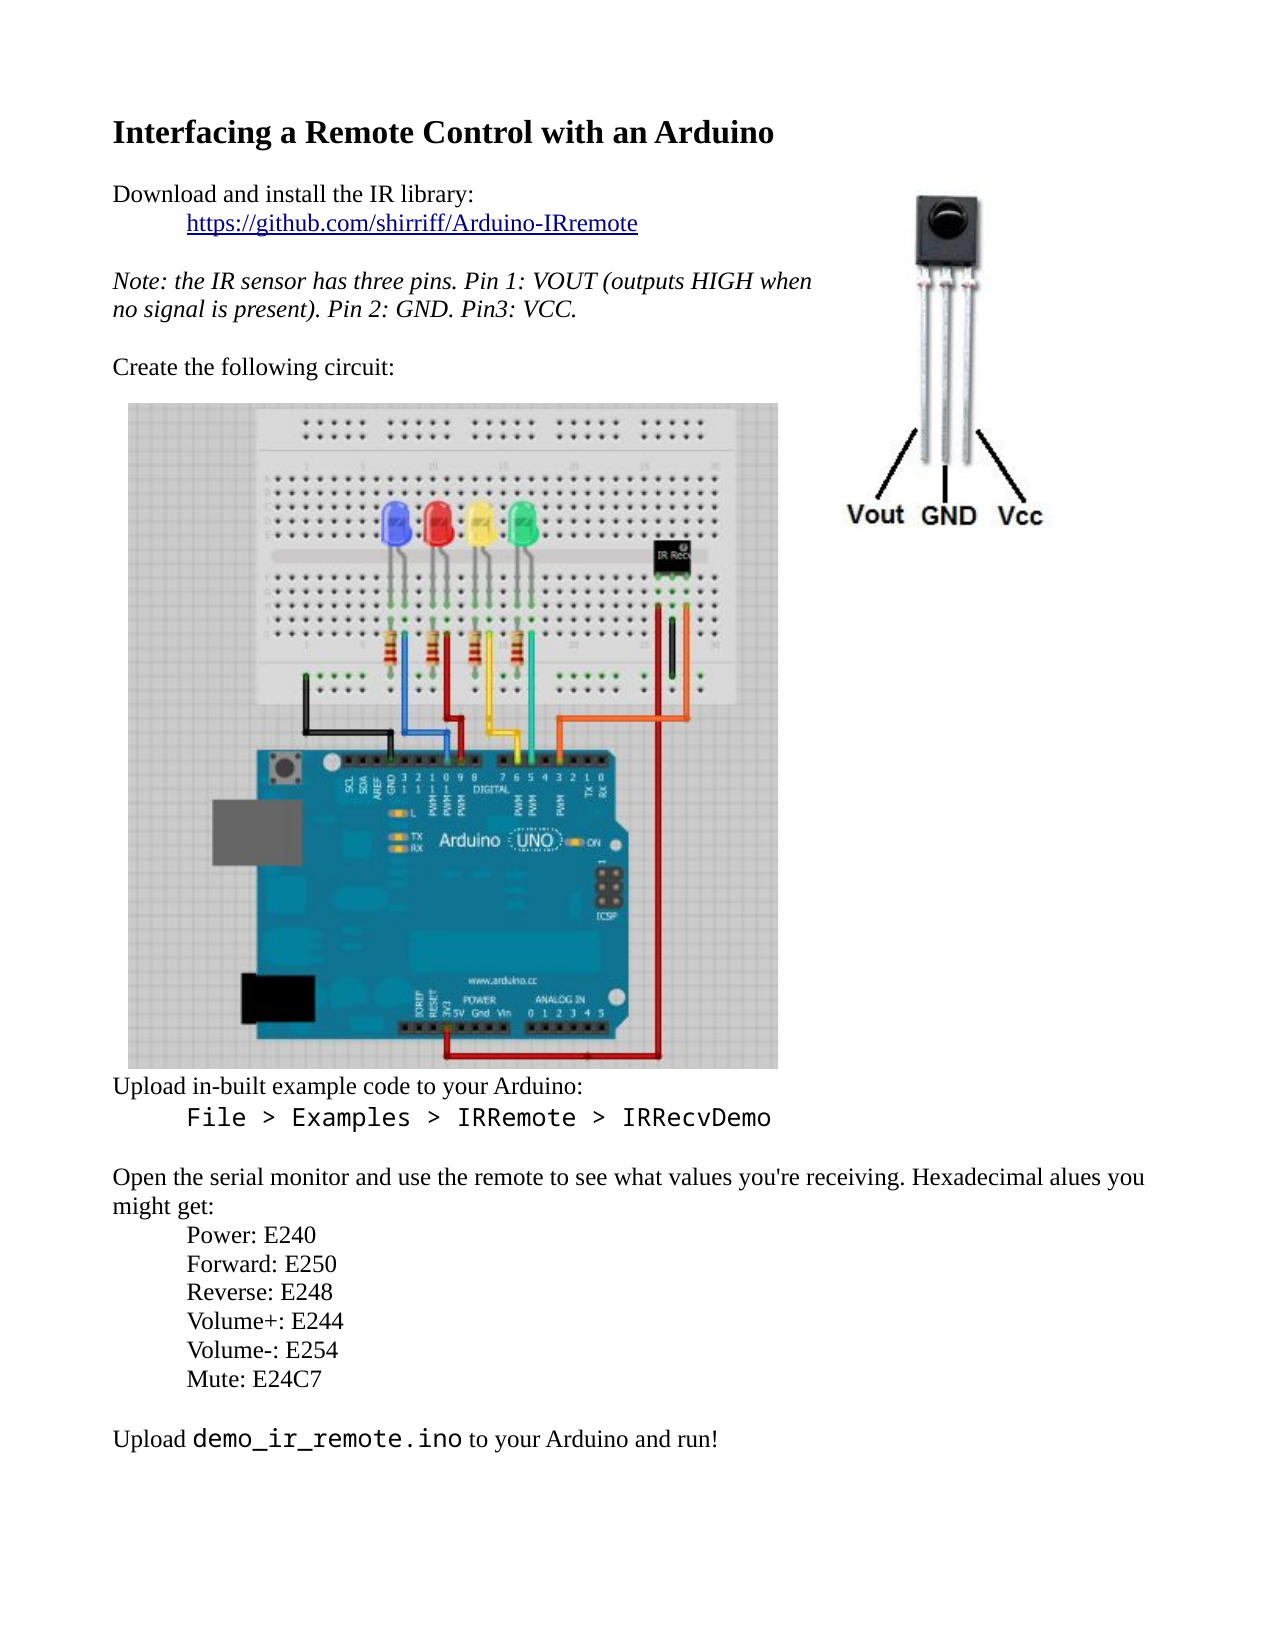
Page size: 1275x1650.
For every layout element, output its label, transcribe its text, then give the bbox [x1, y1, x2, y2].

text Upload in-built example code to your Arduino: [112, 1071, 1162, 1099]
text Open the serial monitor and use the remote to see what values you're receiving. Hexadecimal alues you might get: [112, 1162, 1162, 1220]
text [1053, 179, 1162, 208]
text File > Examples > IRRemote > IRRecvDemo [186, 1099, 1162, 1134]
text Volume-: E254 [112, 1335, 1162, 1364]
text Upload demo_ir_remote.ino to your Arduino and run! [112, 1421, 1162, 1455]
text Mute: E24C7 [112, 1364, 1162, 1392]
picture [841, 177, 1053, 544]
text [1053, 352, 1162, 381]
text Note: the IR sensor has three pins. Pin 1: VOUT (outputs HIGH when no signal is present). Pin 2: GND. Pin3: VCC. [112, 266, 841, 323]
text Volume+: E244 [112, 1306, 1162, 1335]
text Power: E240 [112, 1220, 1162, 1249]
text Create the following circuit: [112, 352, 841, 381]
text Forward: E250 [112, 1249, 1162, 1277]
text Download and install the IR library: [112, 179, 841, 208]
picture [128, 403, 779, 1069]
text [1053, 208, 1162, 237]
text https://github.com/shirriff/Arduino-IRremote [112, 208, 841, 237]
text Reverse: E248 [112, 1277, 1162, 1306]
text [1053, 266, 1162, 323]
text Interfacing a Remote Control with an Arduino [112, 112, 1162, 151]
